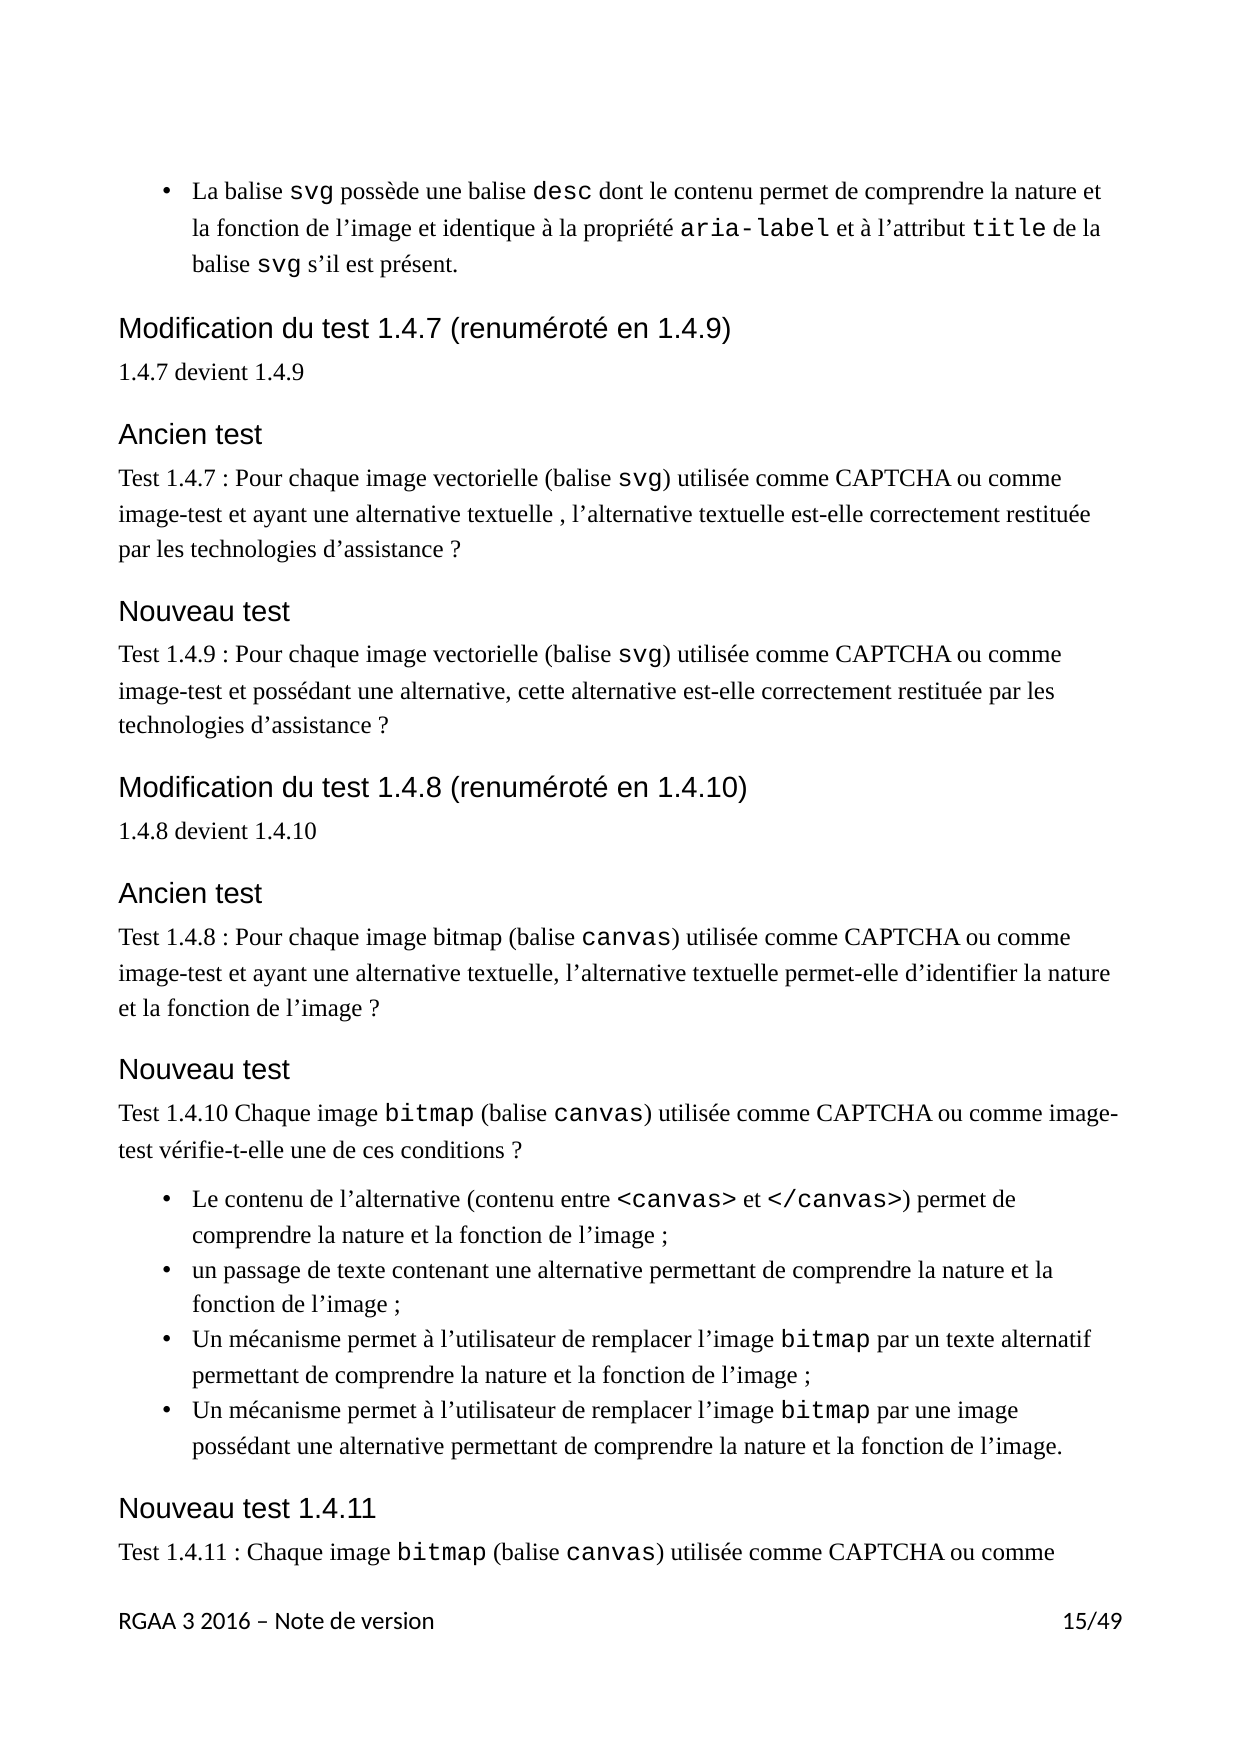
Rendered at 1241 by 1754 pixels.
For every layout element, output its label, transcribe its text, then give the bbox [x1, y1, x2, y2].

subtitle Modification du test 1.4.8 (renuméroté en 1.4.10) [118, 770, 1122, 804]
subtitle Nouveau test [118, 593, 1122, 627]
list Un mécanisme permet à l’utilisateur de remplacer l’image bitmap par une image possédant une alternative permettant de comprendre la nature et la fonction de l’image. [162, 1395, 1122, 1460]
subtitle Nouveau test 1.4.11 [118, 1491, 1122, 1524]
subtitle Modification du test 1.4.7 (renuméroté en 1.4.9) [118, 311, 1122, 345]
text 1.4.8 devient 1.4.10 [118, 816, 1122, 845]
text 1.4.7 devient 1.4.9 [118, 357, 1122, 386]
list un passage de texte contenant une alternative permettant de comprendre la nature et la fonction de l’image ; [162, 1255, 1122, 1318]
text Test 1.4.10 Chaque image bitmap (balise canvas) utilisée comme CAPTCHA ou comme image-test vérifie-t-elle une de ces conditions ? [118, 1098, 1122, 1163]
text Test 1.4.11 : Chaque image bitmap (balise canvas) utilisée comme CAPTCHA ou comme [118, 1537, 1122, 1568]
text Test 1.4.7 : Pour chaque image vectorielle (balise svg) utilisée comme CAPTCHA ou comme image-test et ayant une alternative textuelle , l’alternative textuelle est-elle correctement restituée par les technologies d’assistance ? [118, 463, 1122, 563]
subtitle Ancien test [118, 417, 1122, 451]
list Un mécanisme permet à l’utilisateur de remplacer l’image bitmap par un texte alternatif permettant de comprendre la nature et la fonction de l’image ; [162, 1324, 1122, 1389]
text Test 1.4.9 : Pour chaque image vectorielle (balise svg) utilisée comme CAPTCHA ou comme image-test et possédant une alternative, cette alternative est-elle correctement restituée par les technologies d’assistance ? [118, 639, 1122, 739]
list La balise svg possède une balise desc dont le contenu permet de comprendre la nature et la fonction de l’image et identique à la propriété aria-label et à l’attribut title de la balise svg s’il est présent. [162, 176, 1122, 280]
list Le contenu de l’alternative (contenu entre <canvas> et </canvas>) permet de comprendre la nature et la fonction de l’image ; [162, 1184, 1122, 1249]
subtitle Ancien test [118, 876, 1122, 909]
subtitle Nouveau test [118, 1052, 1122, 1086]
text Test 1.4.8 : Pour chaque image bitmap (balise canvas) utilisée comme CAPTCHA ou comme image-test et ayant une alternative textuelle, l’alternative textuelle permet-elle d’identifier la nature et la fonction de l’image ? [118, 922, 1122, 1021]
